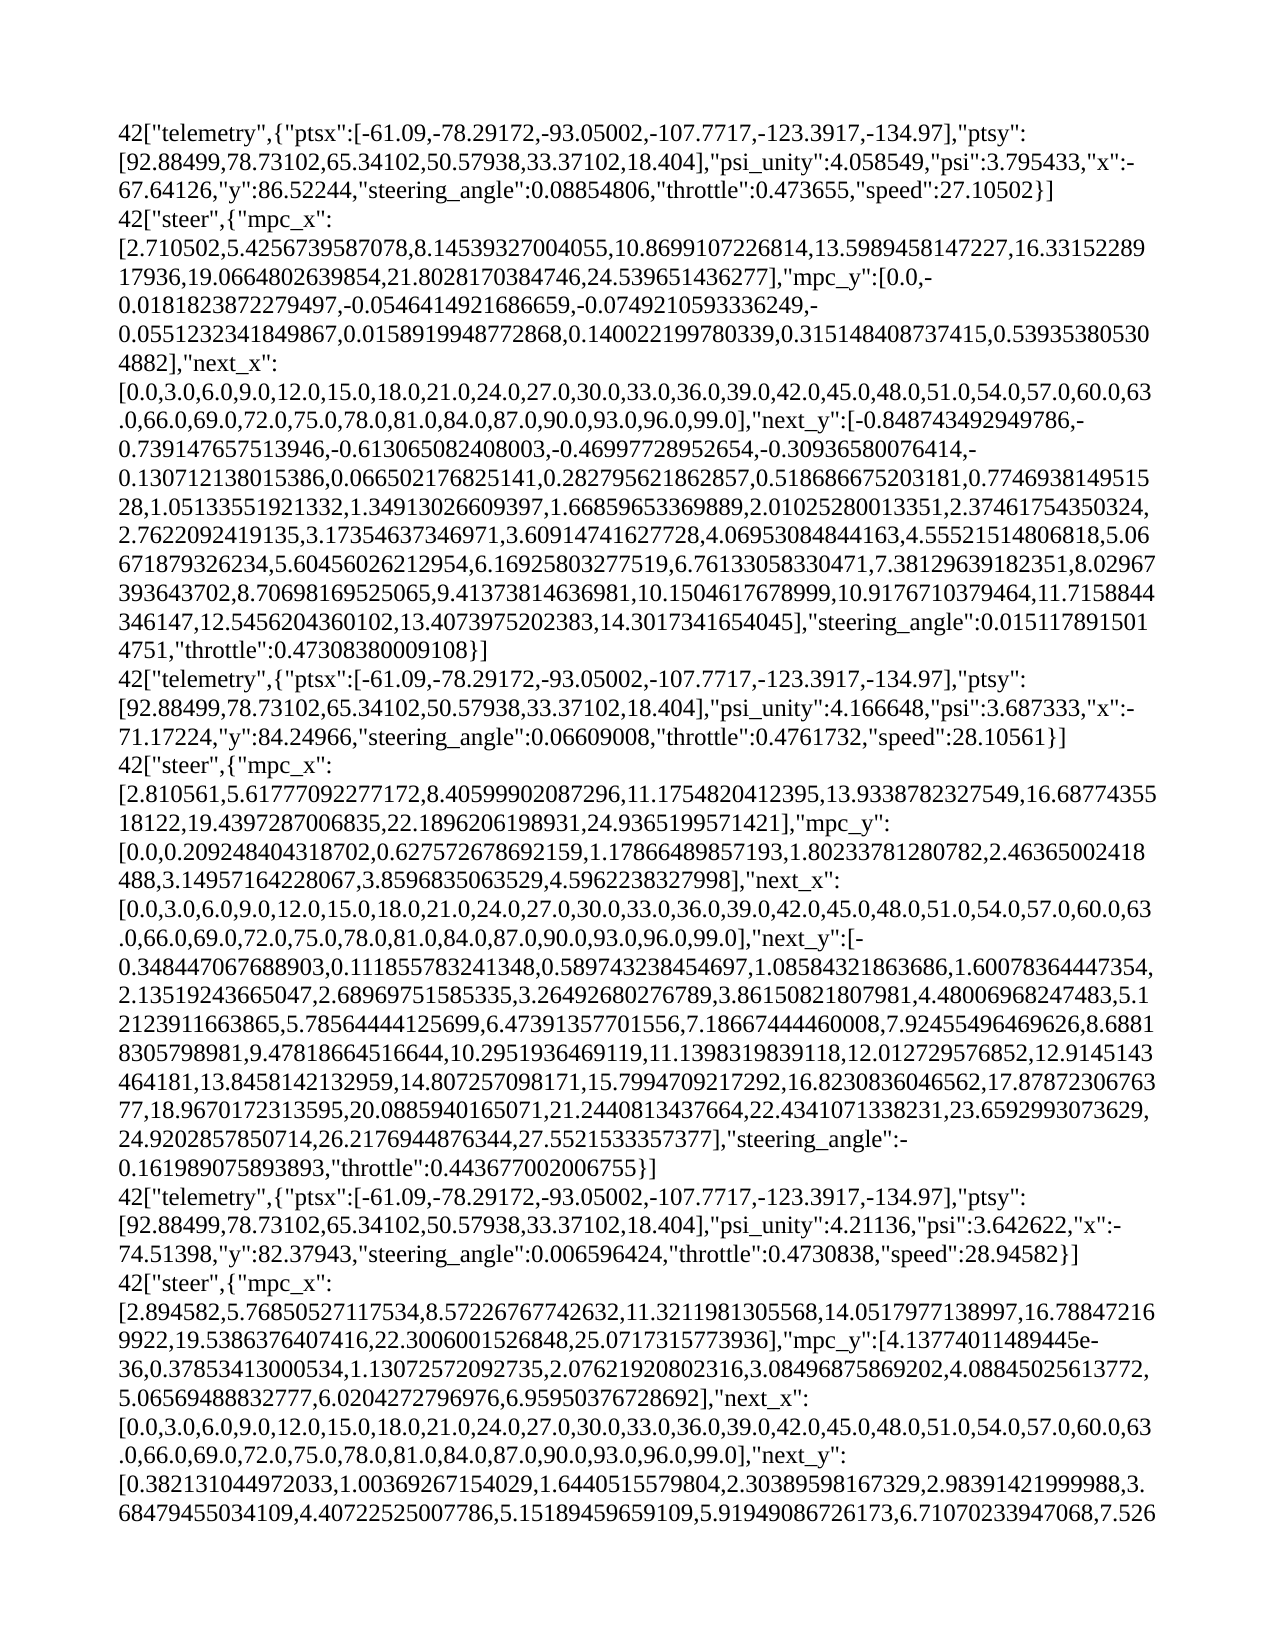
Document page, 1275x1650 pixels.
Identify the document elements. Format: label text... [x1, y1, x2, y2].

text 42["steer",{"mpc_x":[2.894582,5.76850527117534,8.57226767742632,11.3211981305568,14.0517977138997,16.788472169922,19.5386376407416,22.3006001526848,25.0717315773936],"mpc_y":[4.13774011489445e-36,0.37853413000534,1.13072572092735,2.07621920802316,3.08496875869202,4.08845025613772,5.06569488832777,6.0204272796976,6.95950376728692],"next_x":[0.0,3.0,6.0,9.0,12.0,15.0,18.0,21.0,24.0,27.0,30.0,33.0,36.0,39.0,42.0,45.0,48.0,51.0,54.0,57.0,60.0,63.0,66.0,69.0,72.0,75.0,78.0,81.0,84.0,87.0,90.0,93.0,96.0,99.0],"next_y":[0.382131044972033,1.00369267154029,1.6440515579804,2.30389598167329,2.98391421999988,3.68479455034109,4.40722525007786,5.15189459659109,5.91949086726173,6.71070233947068,7.526 [118, 1268, 1157, 1527]
text 42["telemetry",{"ptsx":[-61.09,-78.29172,-93.05002,-107.7717,-123.3917,-134.97],"ptsy":[92.88499,78.73102,65.34102,50.57938,33.37102,18.404],"psi_unity":4.166648,"psi":3.687333,"x":-71.17224,"y":84.24966,"steering_angle":0.06609008,"throttle":0.4761732,"speed":28.10561}] [118, 664, 1157, 751]
text 42["steer",{"mpc_x":[2.810561,5.61777092277172,8.40599902087296,11.1754820412395,13.9338782327549,16.6877435518122,19.4397287006835,22.1896206198931,24.9365199571421],"mpc_y":[0.0,0.209248404318702,0.627572678692159,1.17866489857193,1.80233781280782,2.46365002418488,3.14957164228067,3.8596835063529,4.5962238327998],"next_x":[0.0,3.0,6.0,9.0,12.0,15.0,18.0,21.0,24.0,27.0,30.0,33.0,36.0,39.0,42.0,45.0,48.0,51.0,54.0,57.0,60.0,63.0,66.0,69.0,72.0,75.0,78.0,81.0,84.0,87.0,90.0,93.0,96.0,99.0],"next_y":[-0.348447067688903,0.111855783241348,0.589743238454697,1.08584321863686,1.60078364447354,2.13519243665047,2.68969751585335,3.26492680276789,3.86150821807981,4.48006968247483,5.12123911663865,5.78564444125699,6.47391357701556,7.18667444460008,7.92455496469626,8.68818305798981,9.47818664516644,10.2951936469119,11.1398319839118,12.012729576852,12.9145143464181,13.8458142132959,14.807257098171,15.7994709217292,16.8230836046562,17.8787230676377,18.9670172313595,20.0885940165071,21.2440813437664,22.4341071338231,23.6592993073629,24.9202857850714,26.2176944876344,27.5521533357377],"steering_angle":-0.161989075893893,"throttle":0.443677002006755}] [118, 751, 1157, 1182]
text 42["steer",{"mpc_x":[2.710502,5.4256739587078,8.14539327004055,10.8699107226814,13.5989458147227,16.3315228917936,19.0664802639854,21.8028170384746,24.539651436277],"mpc_y":[0.0,-0.0181823872279497,-0.0546414921686659,-0.0749210593336249,-0.0551232341849867,0.0158919948772868,0.140022199780339,0.315148408737415,0.539353805304882],"next_x":[0.0,3.0,6.0,9.0,12.0,15.0,18.0,21.0,24.0,27.0,30.0,33.0,36.0,39.0,42.0,45.0,48.0,51.0,54.0,57.0,60.0,63.0,66.0,69.0,72.0,75.0,78.0,81.0,84.0,87.0,90.0,93.0,96.0,99.0],"next_y":[-0.848743492949786,-0.739147657513946,-0.613065082408003,-0.46997728952654,-0.30936580076414,-0.130712138015386,0.066502176825141,0.282795621862857,0.518686675203181,0.774693814951528,1.05133551921332,1.34913026609397,1.66859653369889,2.01025280013351,2.37461754350324,2.7622092419135,3.17354637346971,3.60914741627728,4.06953084844163,4.55521514806818,5.06671879326234,5.60456026212954,6.16925803277519,6.76133058330471,7.38129639182351,8.02967393643702,8.70698169525065,9.41373814636981,10.1504617678999,10.9176710379464,11.7158844346147,12.5456204360102,13.4073975202383,14.3017341654045],"steering_angle":0.0151178915014751,"throttle":0.47308380009108}] [118, 204, 1157, 664]
text 42["telemetry",{"ptsx":[-61.09,-78.29172,-93.05002,-107.7717,-123.3917,-134.97],"ptsy":[92.88499,78.73102,65.34102,50.57938,33.37102,18.404],"psi_unity":4.21136,"psi":3.642622,"x":-74.51398,"y":82.37943,"steering_angle":0.006596424,"throttle":0.4730838,"speed":28.94582}] [118, 1182, 1157, 1268]
text 42["telemetry",{"ptsx":[-61.09,-78.29172,-93.05002,-107.7717,-123.3917,-134.97],"ptsy":[92.88499,78.73102,65.34102,50.57938,33.37102,18.404],"psi_unity":4.058549,"psi":3.795433,"x":-67.64126,"y":86.52244,"steering_angle":0.08854806,"throttle":0.473655,"speed":27.10502}] [118, 118, 1157, 204]
